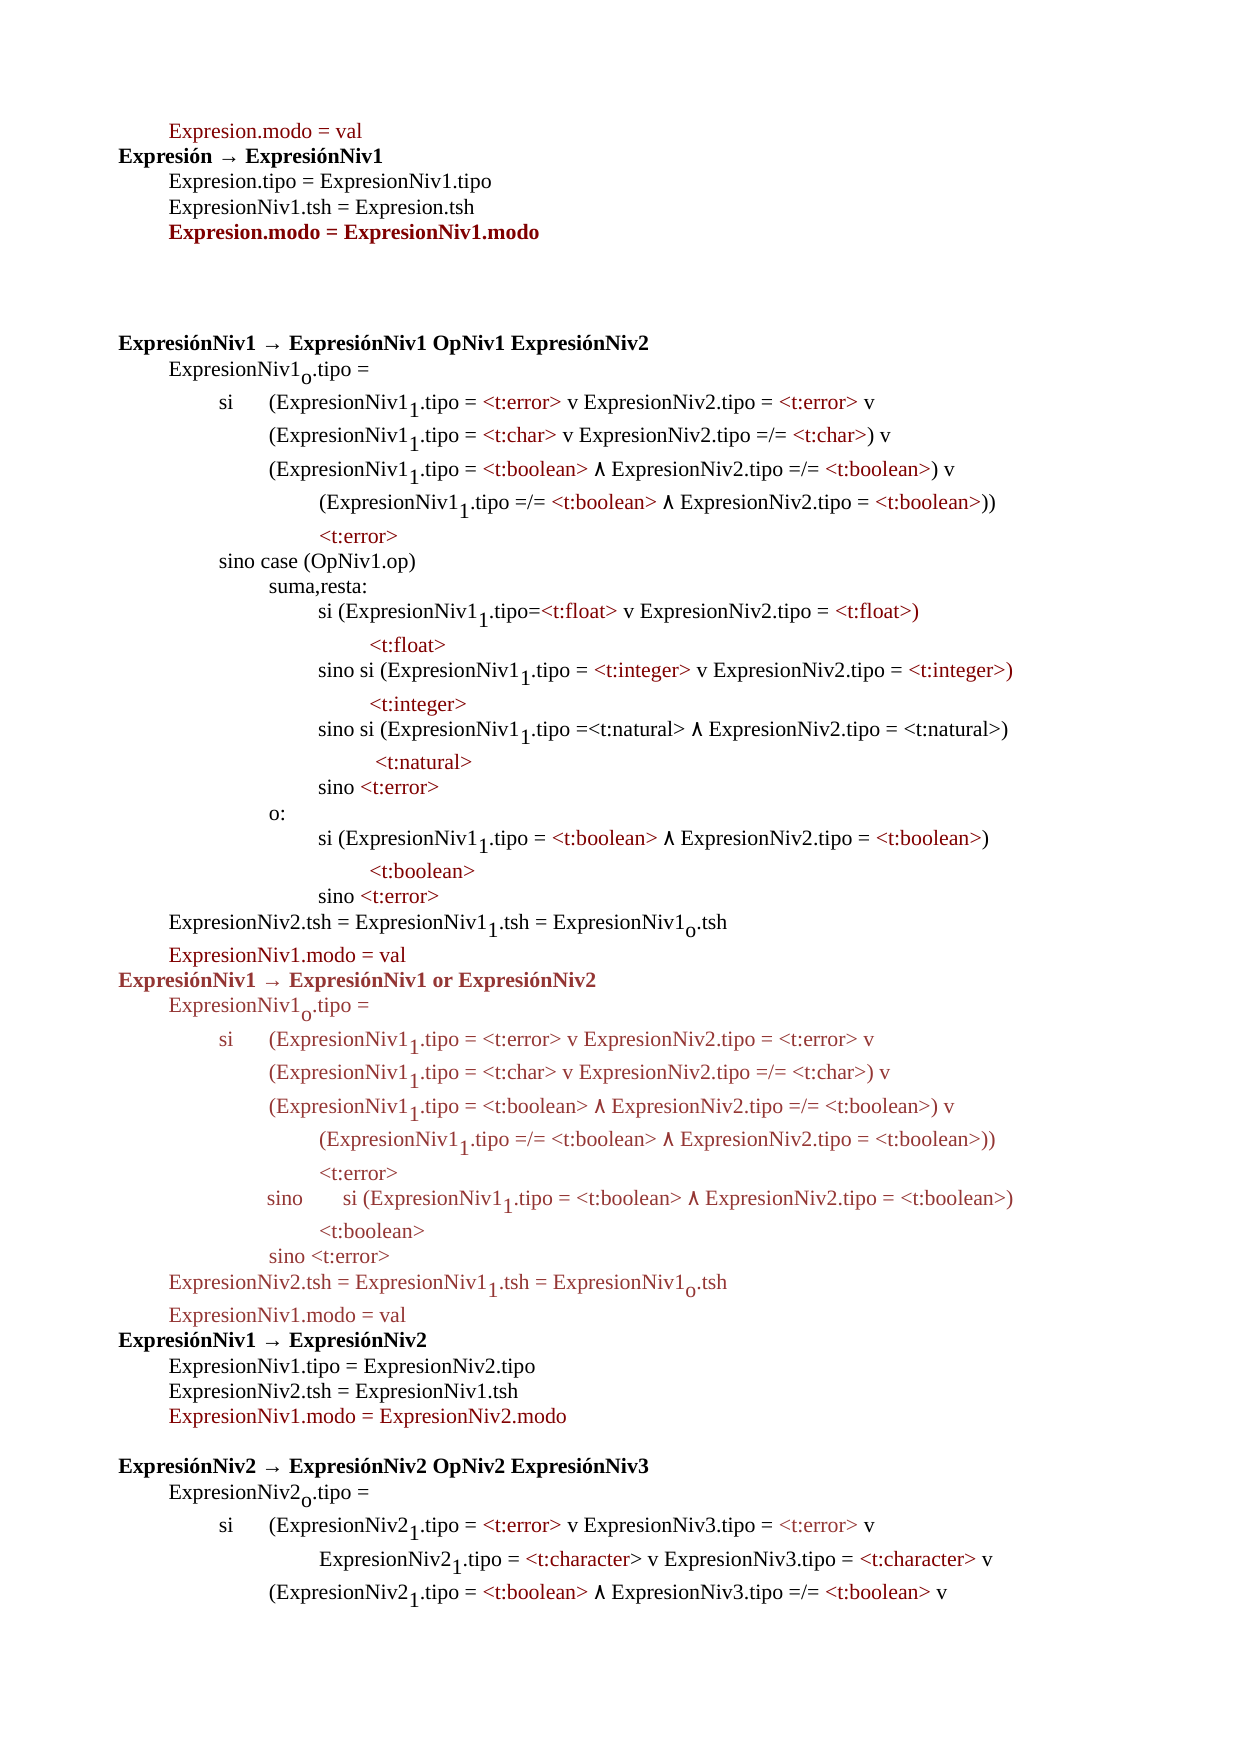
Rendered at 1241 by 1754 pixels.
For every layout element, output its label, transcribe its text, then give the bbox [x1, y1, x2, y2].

text <t:error> [118, 523, 1122, 548]
text si (ExpresionNiv11.tipo = <t:error> v ExpresionNiv2.tipo = <t:error> v [118, 1026, 1122, 1059]
text ExpresiónNiv2 → ExpresiónNiv2 OpNiv2 ExpresiónNiv3 [118, 1453, 1122, 1479]
text (ExpresionNiv11.tipo = <t:boolean> ٨ ExpresionNiv2.tipo =/= <t:boolean>) v [118, 456, 1122, 489]
text suma,resta: [118, 573, 1122, 598]
text o: [118, 799, 1122, 825]
text <t:natural> [118, 749, 1122, 774]
text (ExpresionNiv11.tipo = <t:char> v ExpresionNiv2.tipo =/= <t:char>) v [118, 422, 1122, 456]
text ExpresiónNiv1 → ExpresiónNiv1 or ExpresiónNiv2 [118, 967, 1122, 992]
text ExpresionNiv2.tsh = ExpresionNiv1.tsh [118, 1378, 1122, 1403]
text ExpresiónNiv1 → ExpresiónNiv2 [118, 1327, 1122, 1353]
text ExpresionNiv1.modo = val [118, 942, 1122, 967]
text <t:integer> [118, 691, 1122, 716]
text sino <t:error> [118, 883, 1122, 909]
text ExpresionNiv2.tsh = ExpresionNiv11.tsh = ExpresionNiv1o.tsh [118, 909, 1122, 942]
text Expresión → ExpresiónNiv1 [118, 143, 1122, 168]
text ExpresionNiv1.modo = val [118, 1302, 1122, 1327]
text sino si (ExpresionNiv11.tipo = <t:boolean> ٨ ExpresionNiv2.tipo = <t:boolean>) [192, 1185, 1122, 1218]
text <t:float> [118, 632, 1122, 657]
text sino case (OpNiv1.op) [118, 548, 1122, 573]
text sino si (ExpresionNiv11.tipo = <t:integer> v ExpresionNiv2.tipo = <t:integer>) [118, 657, 1122, 691]
text ExpresionNiv1.tsh = Expresion.tsh [118, 194, 1122, 219]
text ExpresionNiv1.modo = ExpresionNiv2.modo [118, 1403, 1122, 1428]
text Expresion.modo = val [118, 118, 1122, 143]
text <t:boolean> [118, 1218, 1122, 1243]
text sino <t:error> [118, 1243, 1122, 1269]
text si (ExpresionNiv21.tipo = <t:error> v ExpresionNiv3.tipo = <t:error> v [118, 1512, 1122, 1546]
text ExpresionNiv21.tipo = <t:character> v ExpresionNiv3.tipo = <t:character> v [118, 1546, 1122, 1579]
text (ExpresionNiv21.tipo = <t:boolean> ٨ ExpresionNiv3.tipo =/= <t:boolean> v [118, 1579, 1122, 1612]
text Expresion.tipo = ExpresionNiv1.tipo [118, 168, 1122, 194]
text si (ExpresionNiv11.tipo = <t:boolean> ٨ ExpresionNiv2.tipo = <t:boolean>) [118, 825, 1122, 858]
text <t:boolean> [118, 858, 1122, 883]
text ExpresionNiv1.tipo = ExpresionNiv2.tipo [118, 1353, 1122, 1378]
text si (ExpresionNiv11.tipo=<t:float> v ExpresionNiv2.tipo = <t:float>) [118, 598, 1122, 632]
text ExpresionNiv1o.tipo = [118, 356, 1122, 389]
text Expresion.modo = ExpresionNiv1.modo [118, 219, 1122, 244]
text si (ExpresionNiv11.tipo = <t:error> v ExpresionNiv2.tipo = <t:error> v [118, 389, 1122, 422]
text (ExpresionNiv11.tipo =/= <t:boolean> ٨ ExpresionNiv2.tipo = <t:boolean>)) [118, 1126, 1122, 1160]
text sino <t:error> [118, 774, 1122, 799]
text (ExpresionNiv11.tipo = <t:char> v ExpresionNiv2.tipo =/= <t:char>) v [118, 1059, 1122, 1093]
text ExpresiónNiv1 → ExpresiónNiv1 OpNiv1 ExpresiónNiv2 [118, 330, 1122, 356]
text (ExpresionNiv11.tipo = <t:boolean> ٨ ExpresionNiv2.tipo =/= <t:boolean>) v [118, 1093, 1122, 1126]
text sino si (ExpresionNiv11.tipo =<t:natural> ٨ ExpresionNiv2.tipo = <t:natural>) [118, 716, 1122, 749]
text ExpresionNiv2o.tipo = [118, 1479, 1122, 1512]
text (ExpresionNiv11.tipo =/= <t:boolean> ٨ ExpresionNiv2.tipo = <t:boolean>)) [118, 489, 1122, 523]
text ExpresionNiv1o.tipo = [118, 992, 1122, 1026]
text <t:error> [118, 1160, 1122, 1185]
text ExpresionNiv2.tsh = ExpresionNiv11.tsh = ExpresionNiv1o.tsh [118, 1269, 1122, 1302]
